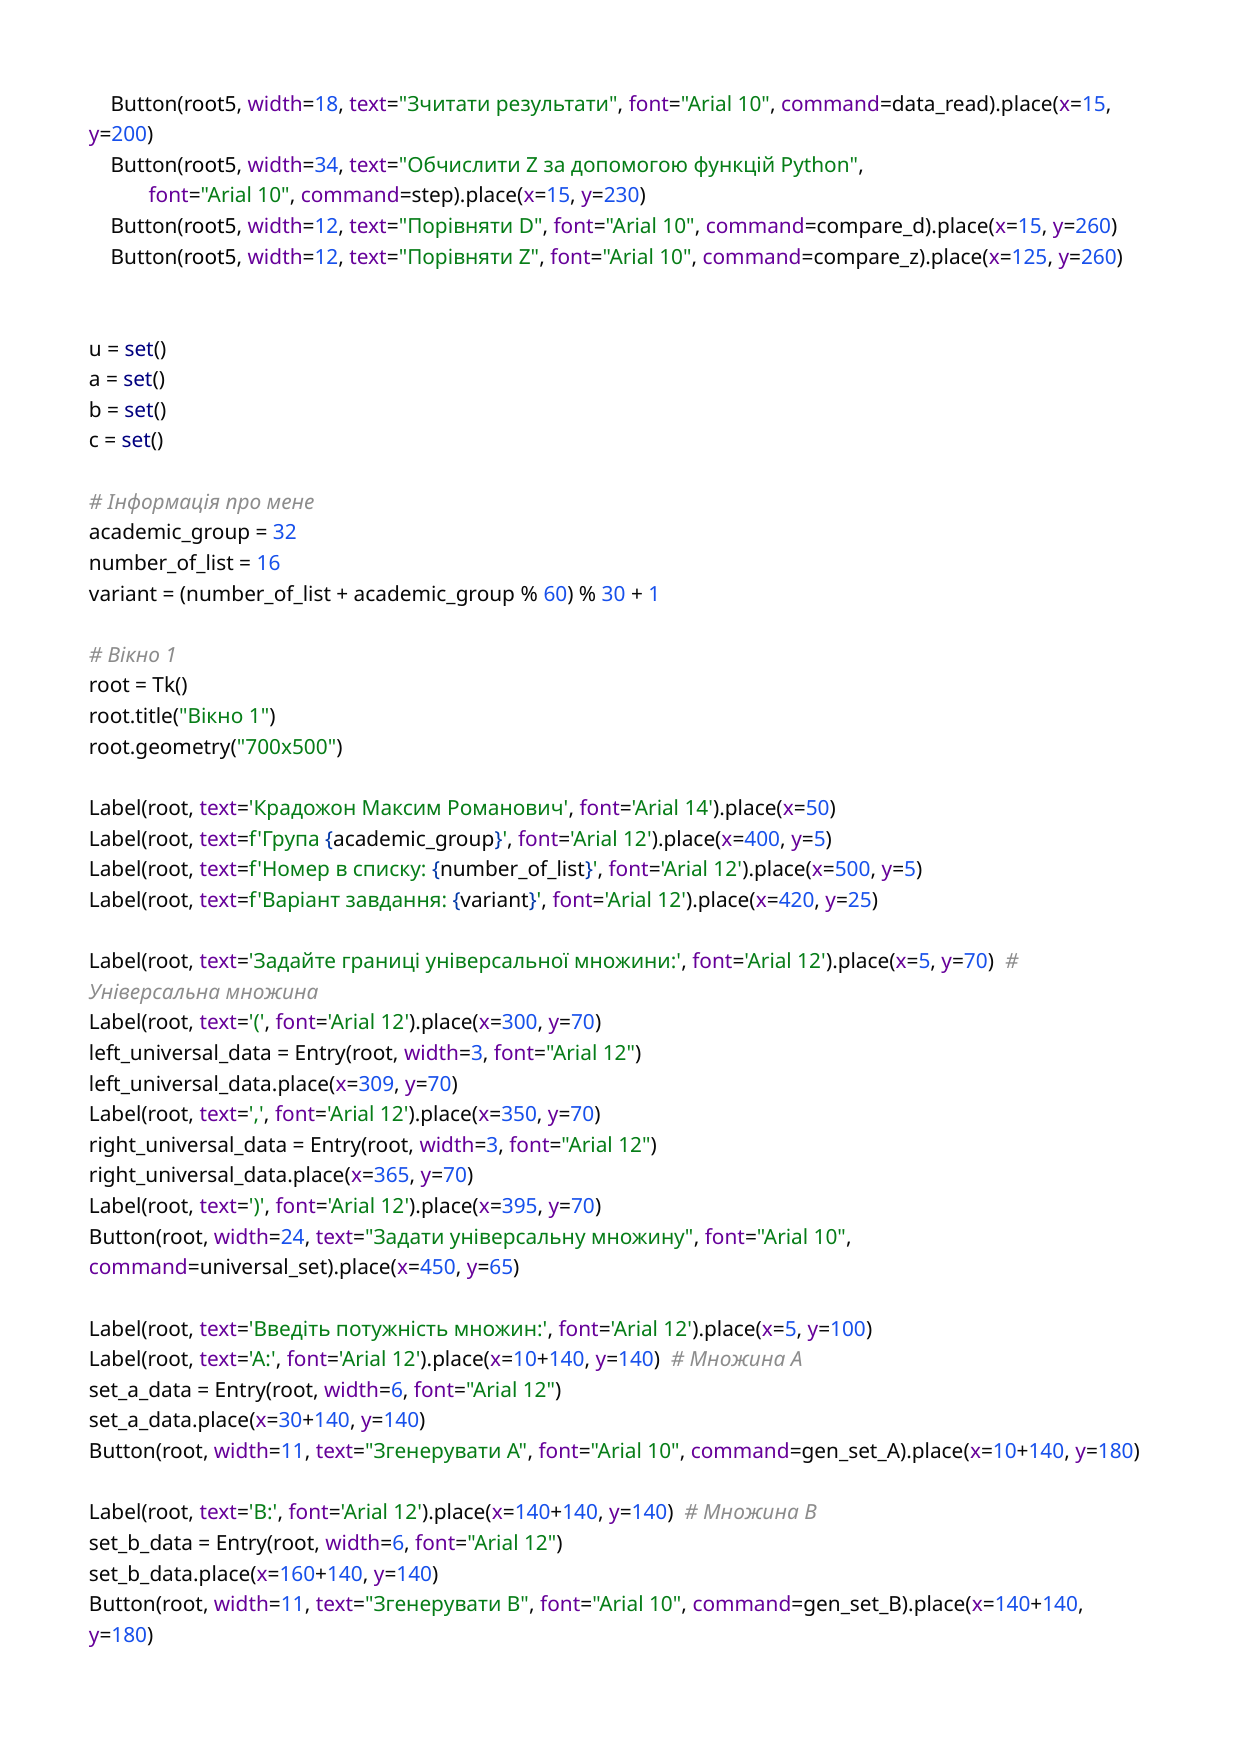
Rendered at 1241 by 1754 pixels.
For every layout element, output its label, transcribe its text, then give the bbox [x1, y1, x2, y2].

text Button(root5, width=18, text="Зчитати результати", font="Arial 10", command=data_read).place(x=15, y=200) Button(root5, width=34, text="Обчислити Z за допомогою функцій Python", font="Arial 10", command=step).place(x=15, y=230) Button(root5, width=12, text="Порівняти D", font="Arial 10", command=compare_d).place(x=15, y=260) Button(root5, width=12, text="Порівняти Z", font="Arial 10", command=compare_z).place(x=125, y=260) u = set() a = set() b = set() c = set() # Інформація про мене academic_group = 32 number_of_list = 16 variant = (number_of_list + academic_group % 60) % 30 + 1 # Вікно 1 root = Tk() root.title("Вікно 1") root.geometry("700x500") Label(root, text='Крадожон Максим Романович', font='Arial 14').place(x=50) Label(root, text=f'Група {academic_group}', font='Arial 12').place(x=400, y=5) Label(root, text=f'Номер в списку: {number_of_list}', font='Arial 12').place(x=500, y=5) Label(root, text=f'Варіант завдання: {variant}', font='Arial 12').place(x=420, y=25) Label(root, text='Задайте границі універсальної множини:', font='Arial 12').place(x=5, y=70) # Універсальна множина Label(root, text='(', font='Arial 12').place(x=300, y=70) left_universal_data = Entry(root, width=3, font="Arial 12") left_universal_data.place(x=309, y=70) Label(root, text=',', font='Arial 12').place(x=350, y=70) right_universal_data = Entry(root, width=3, font="Arial 12") right_universal_data.place(x=365, y=70) Label(root, text=')', font='Arial 12').place(x=395, y=70) Button(root, width=24, text="Задати універсальну множину", font="Arial 10", command=universal_set).place(x=450, y=65) Label(root, text='Введіть потужність множин:', font='Arial 12').place(x=5, y=100) Label(root, text='A:', font='Arial 12').place(x=10+140, y=140) # Множина А set_a_data = Entry(root, width=6, font="Arial 12") set_a_data.place(x=30+140, y=140) Button(root, width=11, text="Згенерувати А", font="Arial 10", command=gen_set_A).place(x=10+140, y=180) Label(root, text='B:', font='Arial 12').place(x=140+140, y=140) # Множина В set_b_data = Entry(root, width=6, font="Arial 12") set_b_data.place(x=160+140, y=140) Button(root, width=11, text="Згенерувати B", font="Arial 10", command=gen_set_B).place(x=140+140, y=180) [89, 89, 1152, 1648]
